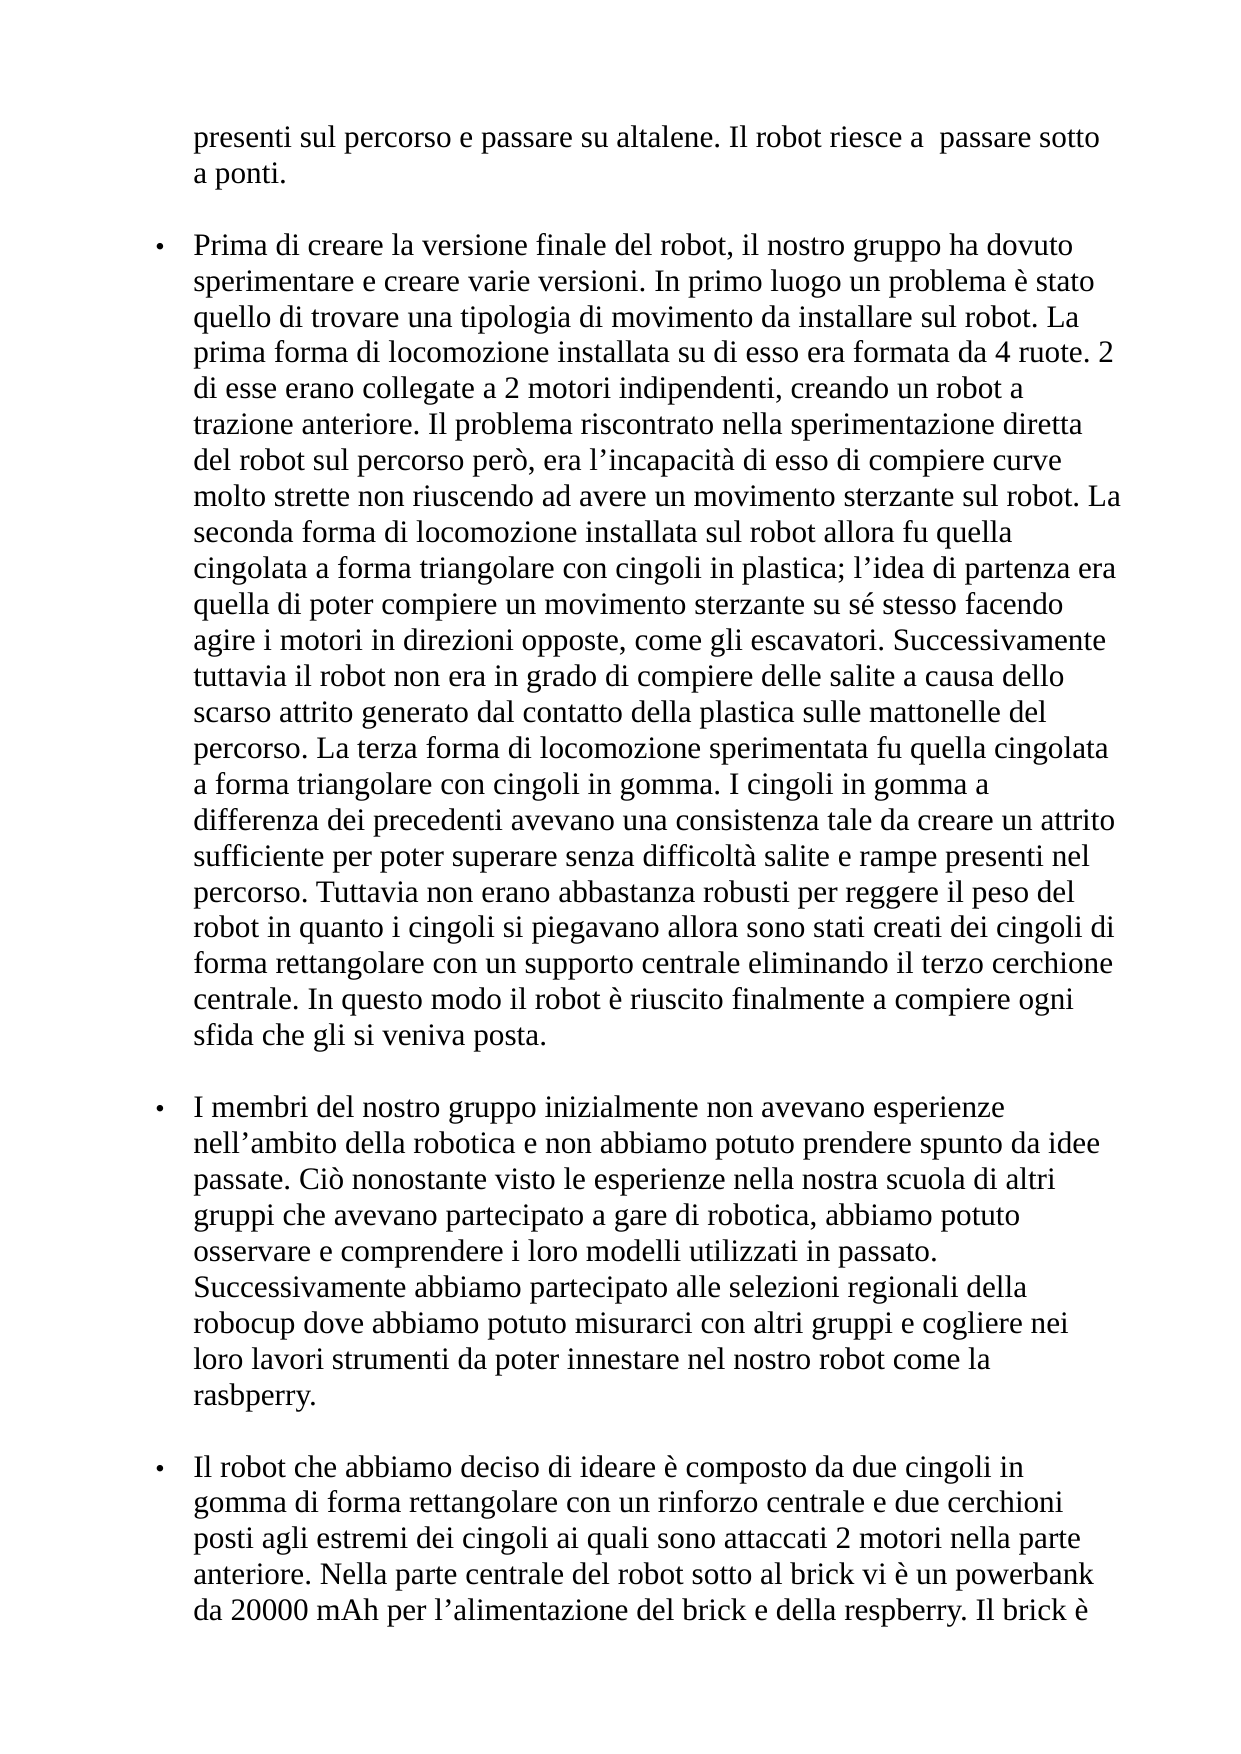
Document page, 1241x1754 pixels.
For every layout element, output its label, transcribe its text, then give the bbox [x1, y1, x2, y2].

list I membri del nostro gruppo inizialmente non avevano esperienze nell’ambito della robotica e non abbiamo potuto prendere spunto da idee passate. Ciò nonostante visto le esperienze nella nostra scuola di altri gruppi che avevano partecipato a gare di robotica, abbiamo potuto osservare e comprendere i loro modelli utilizzati in passato. Successivamente abbiamo partecipato alle selezioni regionali della robocup dove abbiamo potuto misurarci con altri gruppi e cogliere nei loro lavori strumenti da poter innestare nel nostro robot come la rasbperry. [156, 1088, 1122, 1412]
list Prima di creare la versione finale del robot, il nostro gruppo ha dovuto sperimentare e creare varie versioni. In primo luogo un problema è stato quello di trovare una tipologia di movimento da installare sul robot. La prima forma di locomozione installata su di esso era formata da 4 ruote. 2 di esse erano collegate a 2 motori indipendenti, creando un robot a trazione anteriore. Il problema riscontrato nella sperimentazione diretta del robot sul percorso però, era l’incapacità di esso di compiere curve molto strette non riuscendo ad avere un movimento sterzante sul robot. La seconda forma di locomozione installata sul robot allora fu quella cingolata a forma triangolare con cingoli in plastica; l’idea di partenza era quella di poter compiere un movimento sterzante su sé stesso facendo agire i motori in direzioni opposte, come gli escavatori. Successivamente tuttavia il robot non era in grado di compiere delle salite a causa dello scarso attrito generato dal contatto della plastica sulle mattonelle del percorso. La terza forma di locomozione sperimentata fu quella cingolata a forma triangolare con cingoli in gomma. I cingoli in gomma a differenza dei precedenti avevano una consistenza tale da creare un attrito sufficiente per poter superare senza difficoltà salite e rampe presenti nel percorso. Tuttavia non erano abbastanza robusti per reggere il peso del robot in quanto i cingoli si piegavano allora sono stati creati dei cingoli di forma rettangolare con un supporto centrale eliminando il terzo cerchione centrale. In questo modo il robot è riuscito finalmente a compiere ogni sfida che gli si veniva posta. [156, 226, 1122, 1052]
list Il robot che abbiamo deciso di ideare è composto da due cingoli in gomma di forma rettangolare con un rinforzo centrale e due cerchioni posti agli estremi dei cingoli ai quali sono attaccati 2 motori nella parte anteriore. Nella parte centrale del robot sotto al brick vi è un powerbank da 20000 mAh per l’alimentazione del brick e della respberry. Il brick è [156, 1448, 1122, 1627]
list presenti sul percorso e passare su altalene. Il robot riesce a passare sotto a ponti. [156, 118, 1122, 190]
